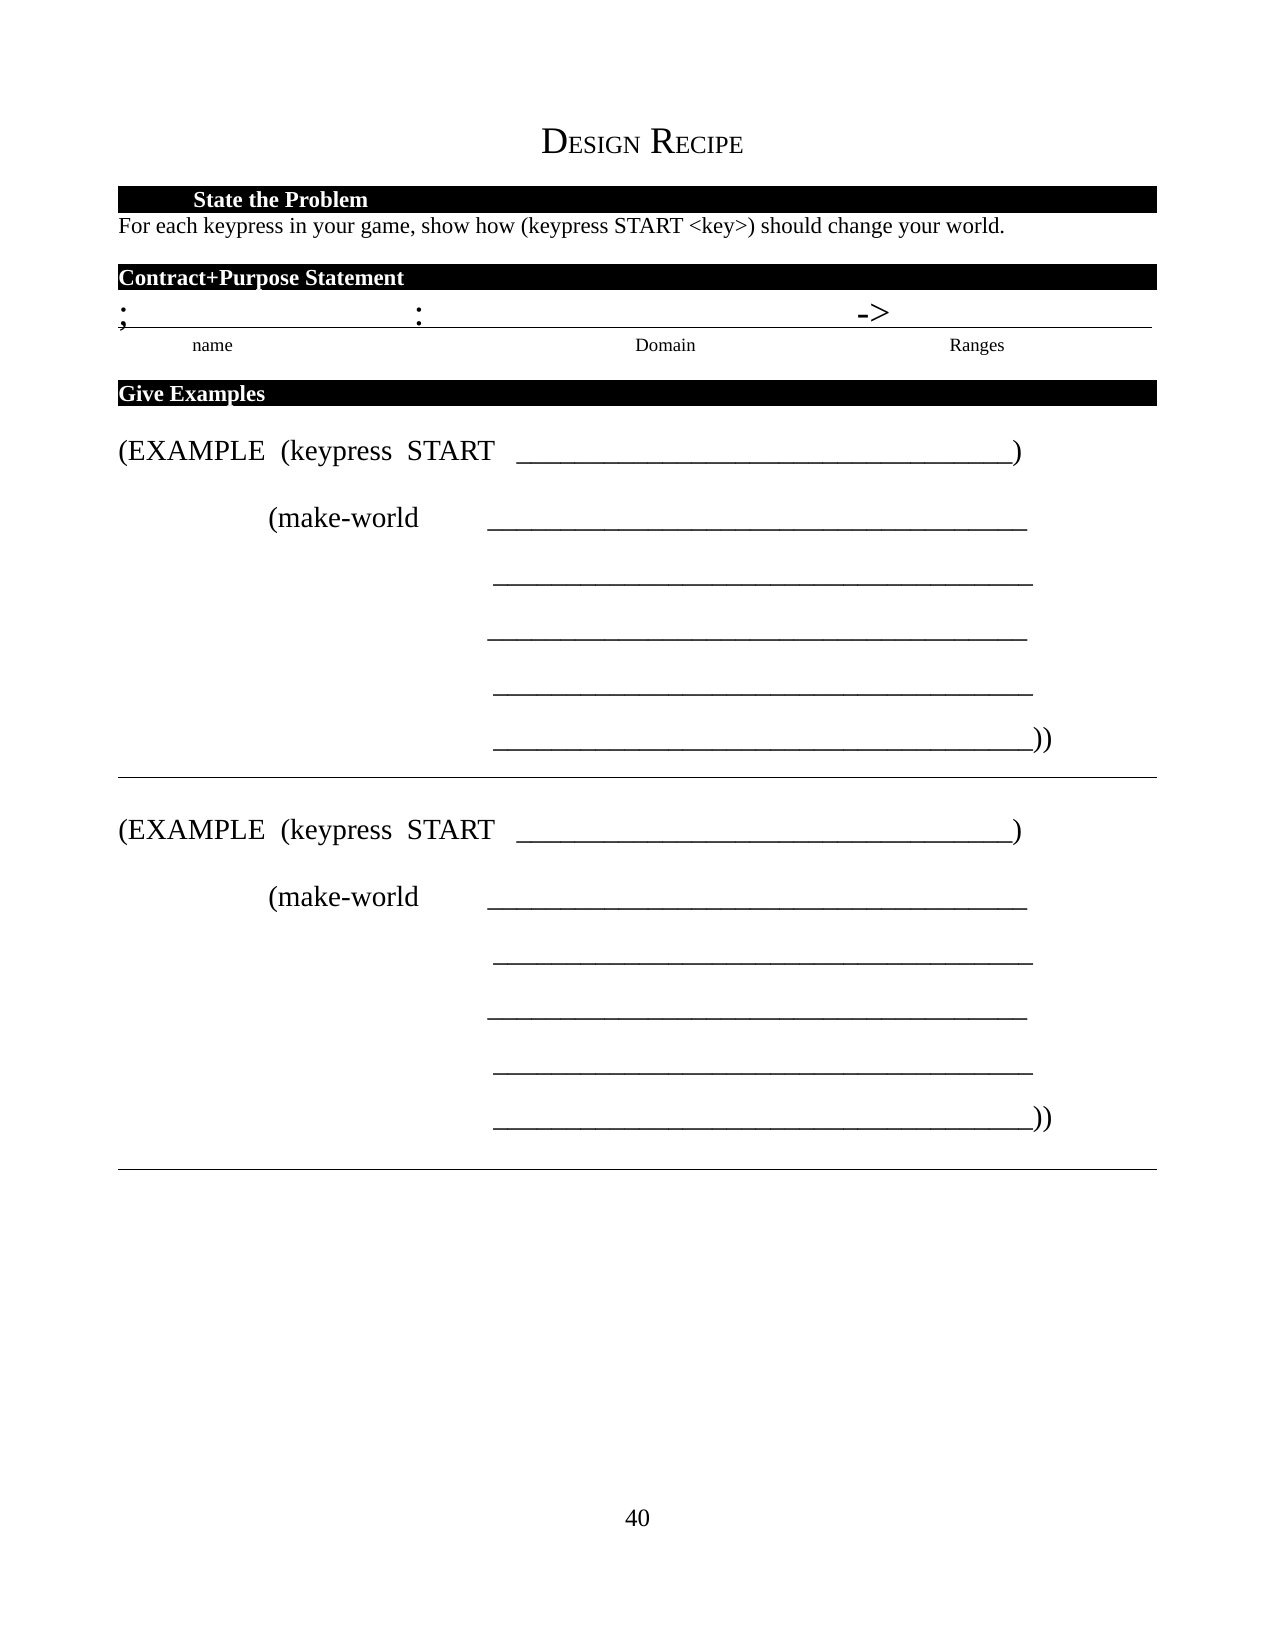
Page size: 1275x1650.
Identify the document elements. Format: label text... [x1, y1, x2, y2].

text name Domain Ranges [118, 333, 1157, 355]
text _____________________________________ [193, 989, 1157, 1023]
subtitle State the Problem [118, 186, 1157, 213]
text _____________________________________ [418, 555, 1157, 588]
text (make-world _____________________________________ [193, 500, 1157, 533]
subtitle Give Examples [118, 380, 1157, 406]
text ; : -> [118, 290, 1157, 333]
text _____________________________________ [418, 1044, 1157, 1078]
text _____________________________________ [418, 934, 1157, 968]
subtitle Contract+Purpose Statement [118, 264, 1157, 290]
text _____________________________________ [193, 610, 1157, 643]
text _____________________________________)) [418, 720, 1157, 754]
text _____________________________________ [418, 665, 1157, 699]
text (EXAMPLE (keypress START __________________________________) [118, 812, 1157, 846]
subtitle Design Recipe [127, 118, 1157, 161]
text (EXAMPLE (keypress START __________________________________) [118, 433, 1157, 466]
text _____________________________________)) [418, 1099, 1157, 1133]
text For each keypress in your game, show how (keypress START <key>) should change your world. [118, 213, 1157, 239]
text (make-world _____________________________________ [193, 879, 1157, 913]
